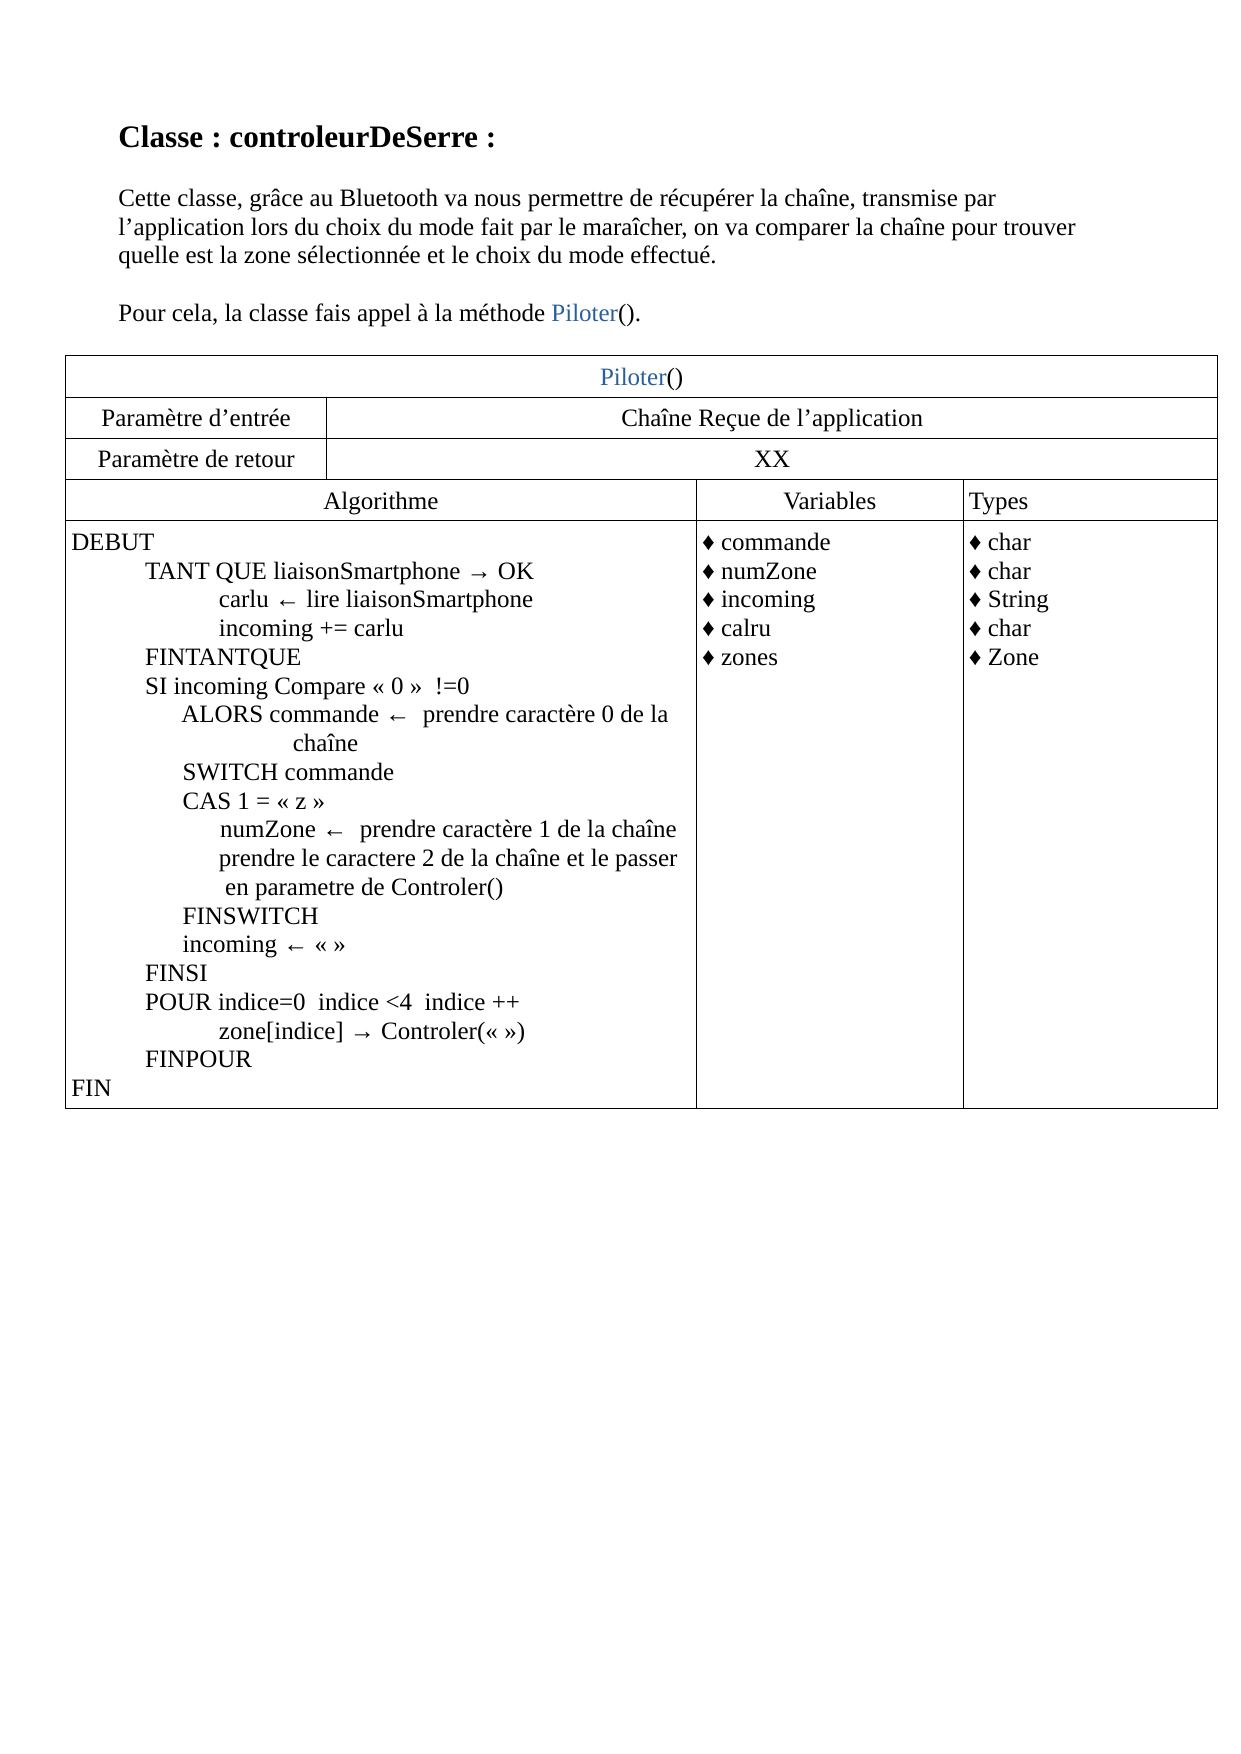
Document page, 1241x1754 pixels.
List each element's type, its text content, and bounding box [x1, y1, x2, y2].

table_cell Algorithme [66, 480, 696, 520]
table_cell Variables [697, 480, 963, 520]
table_cell DEBUT TANT QUE liaisonSmartphone → OK carlu ← lire liaisonSmartphone incoming += carlu FINTANTQUE SI incoming Compare « 0 » !=0 ALORS commande ← prendre caractère 0 de la chaîne SWITCH commande CAS 1 = « z » numZone ← prendre caractère 1 de la chaîne prendre le caractere 2 de la chaîne et le passer en parametre de Controler() FINSWITCH incoming ← « » FINSI POUR indice=0 indice <4 indice ++ zone[indice] → Controler(« ») FINPOUR FIN [66, 521, 696, 1108]
table_cell ♦ commande ♦ numZone ♦ incoming ♦ calru ♦ zones [697, 521, 963, 1108]
table_cell ♦ char ♦ char ♦ String ♦ char ♦ Zone [964, 521, 1217, 1108]
table_cell Paramètre d’entrée [66, 398, 326, 438]
text Pour cela, la classe fais appel à la méthode Piloter(). [118, 298, 1122, 327]
table_header Piloter() [66, 356, 1217, 397]
table_cell Types [964, 480, 1217, 520]
text Classe : controleurDeSerre : [118, 118, 1122, 154]
table_cell Paramètre de retour [66, 439, 326, 479]
text Cette classe, grâce au Bluetooth va nous permettre de récupérer la chaîne, transmise par l’application lors du choix du mode fait par le maraîcher, on va comparer la chaîne pour trouver quelle est la zone sélectionnée et le choix du mode effectué. [118, 183, 1122, 269]
table_cell Chaîne Reçue de l’application [327, 398, 1217, 438]
table_cell XX [327, 439, 1217, 479]
